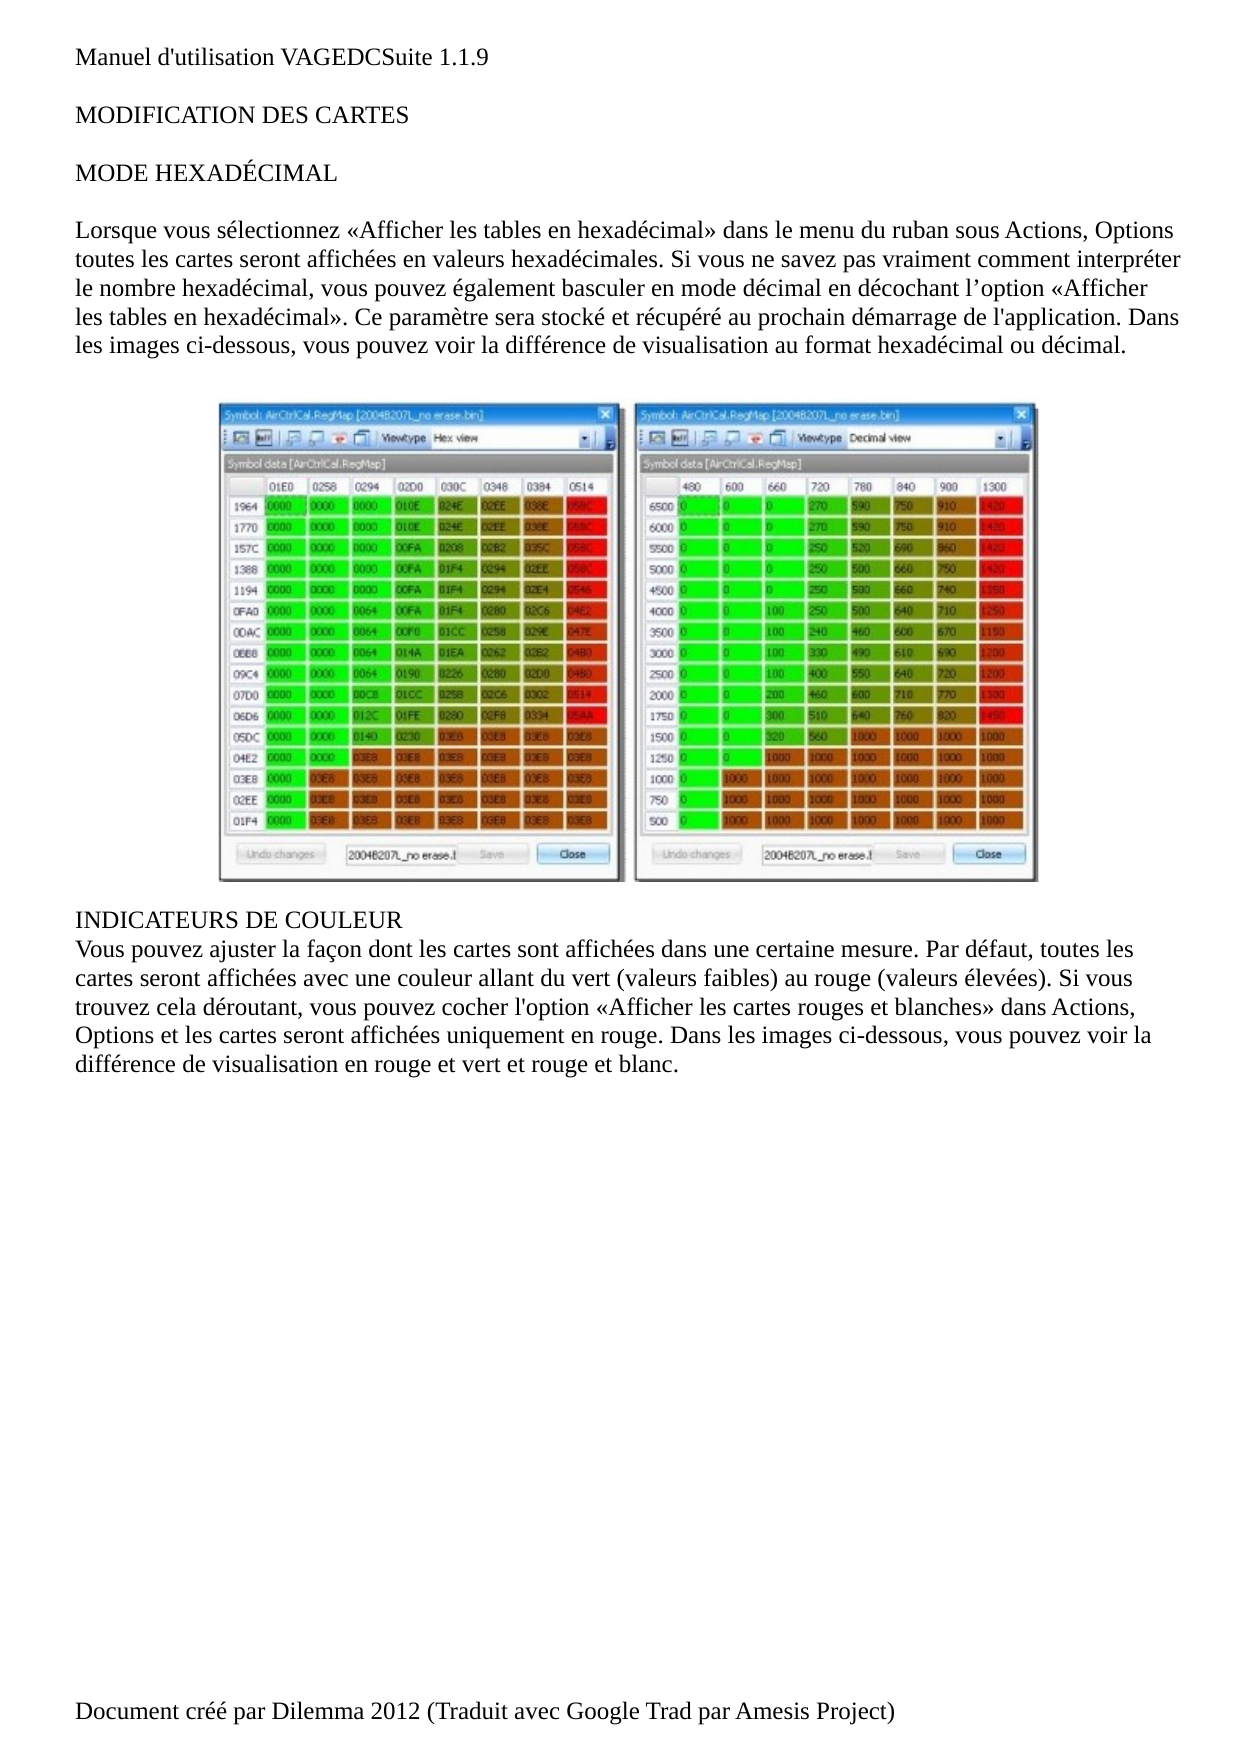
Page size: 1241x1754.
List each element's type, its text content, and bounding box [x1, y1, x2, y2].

text MODIFICATION DES CARTES [75, 100, 1181, 129]
text Lorsque vous sélectionnez «Afficher les tables en hexadécimal» dans le menu du ruban sous Actions, Options toutes les cartes seront affichées en valeurs hexadécimales. Si vous ne savez pas vraiment comment interpréter le nombre hexadécimal, vous pouvez également basculer en mode décimal en décochant l’option «Afficher les tables en hexadécimal». Ce paramètre sera stocké et récupéré au prochain démarrage de l'application. Dans les images ci-dessous, vous pouvez voir la différence de visualisation au format hexadécimal ou décimal. [75, 215, 1181, 359]
text Vous pouvez ajuster la façon dont les cartes sont affichées dans une certaine mesure. Par défaut, toutes les cartes seront affichées avec une couleur allant du vert (valeurs faibles) au rouge (valeurs élevées). Si vous trouvez cela déroutant, vous pouvez cocher l'option «Afficher les cartes rouges et blanches» dans Actions, Options et les cartes seront affichées uniquement en rouge. Dans les images ci-dessous, vous pouvez voir la différence de visualisation en rouge et vert et rouge et blanc. [75, 934, 1181, 1078]
text MODE HEXADÉCIMAL [75, 158, 1181, 187]
picture [218, 398, 1039, 882]
text INDICATEURS DE COULEUR [75, 905, 1181, 934]
